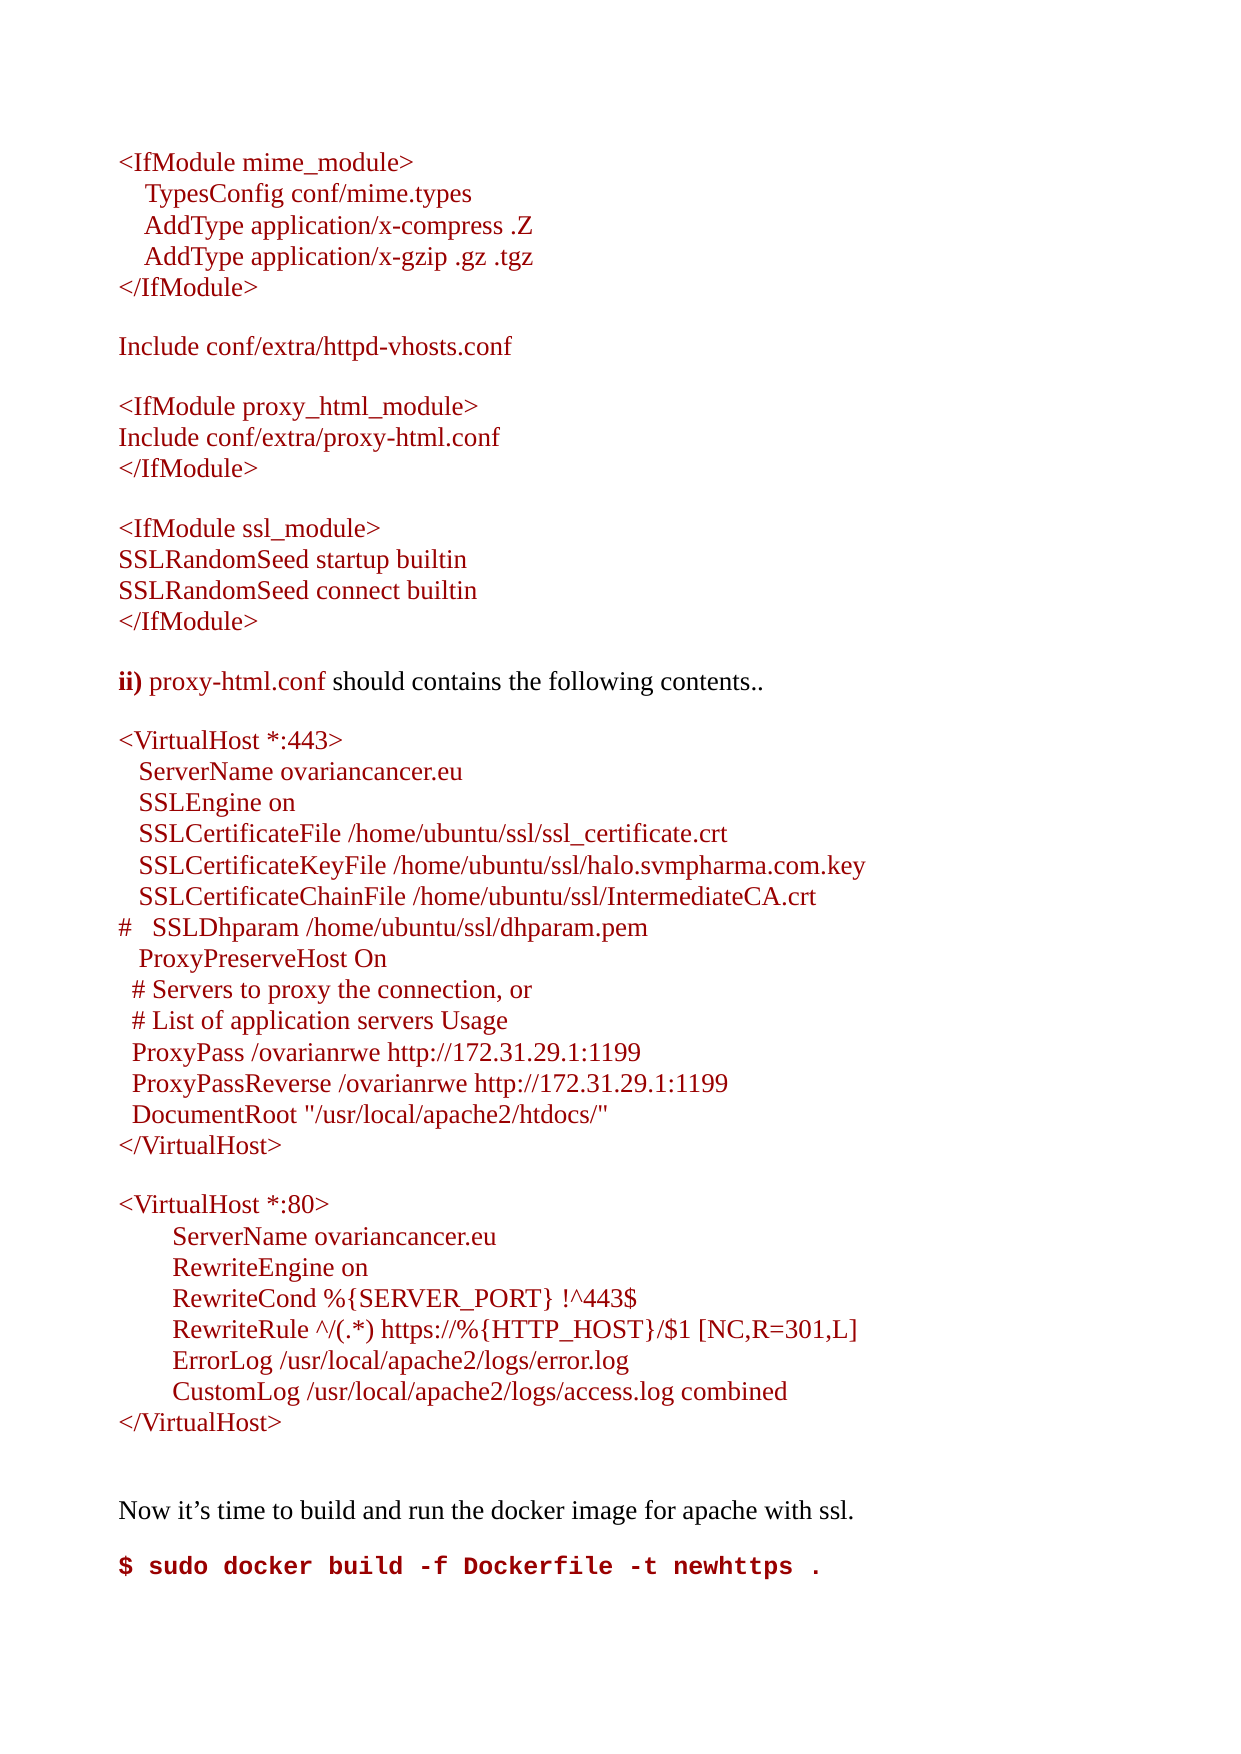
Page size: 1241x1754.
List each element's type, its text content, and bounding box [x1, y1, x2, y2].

text CustomLog /usr/local/apache2/logs/access.log combined [118, 1375, 1122, 1407]
text </VirtualHost> [118, 1129, 1122, 1160]
text DocumentRoot "/usr/local/apache2/htdocs/" [118, 1098, 1122, 1129]
text ProxyPass /ovarianrwe http://172.31.29.1:1199 [118, 1036, 1122, 1067]
text ProxyPreserveHost On [118, 942, 1122, 973]
text ServerName ovariancancer.eu [118, 1220, 1122, 1251]
text RewriteEngine on [118, 1251, 1122, 1282]
text <IfModule mime_module> [118, 146, 1122, 178]
text ServerName ovariancancer.eu [118, 755, 1122, 786]
text # SSLDhparam /home/ubuntu/ssl/dhparam.pem [118, 911, 1122, 942]
text AddType application/x-gzip .gz .tgz [118, 240, 1122, 271]
text ErrorLog /usr/local/apache2/logs/error.log [118, 1344, 1122, 1375]
text AddType application/x-compress .Z [118, 209, 1122, 240]
text $ sudo docker build -f Dockerfile -t newhttps . [118, 1554, 1122, 1582]
text </IfModule> [118, 271, 1122, 302]
text SSLEngine on [118, 786, 1122, 818]
text </IfModule> [118, 605, 1122, 636]
text # Servers to proxy the connection, or [118, 973, 1122, 1004]
text <IfModule ssl_module> [118, 512, 1122, 543]
text ProxyPassReverse /ovarianrwe http://172.31.29.1:1199 [118, 1067, 1122, 1098]
text TypesConfig conf/mime.types [118, 178, 1122, 209]
text <VirtualHost *:80> [118, 1188, 1122, 1220]
text SSLRandomSeed connect builtin [118, 574, 1122, 605]
text SSLCertificateFile /home/ubuntu/ssl/ssl_certificate.crt [118, 818, 1122, 849]
text </IfModule> [118, 452, 1122, 483]
text <IfModule proxy_html_module> [118, 390, 1122, 421]
text SSLCertificateKeyFile /home/ubuntu/ssl/halo.svmpharma.com.key [118, 849, 1122, 880]
text Include conf/extra/proxy-html.conf [118, 421, 1122, 452]
text </VirtualHost> [118, 1407, 1122, 1438]
text <VirtualHost *:443> [118, 724, 1122, 755]
text Now it’s time to build and run the docker image for apache with ssl. [118, 1494, 1122, 1526]
text SSLCertificateChainFile /home/ubuntu/ssl/IntermediateCA.crt [118, 880, 1122, 911]
text RewriteCond %{SERVER_PORT} !^443$ [118, 1282, 1122, 1313]
text # List of application servers Usage [118, 1004, 1122, 1036]
text RewriteRule ^/(.*) https://%{HTTP_HOST}/$1 [NC,R=301,L] [118, 1313, 1122, 1344]
text Include conf/extra/httpd-vhosts.conf [118, 331, 1122, 362]
text SSLRandomSeed startup builtin [118, 543, 1122, 574]
text ii) proxy-html.conf should contains the following contents.. [118, 665, 1122, 696]
